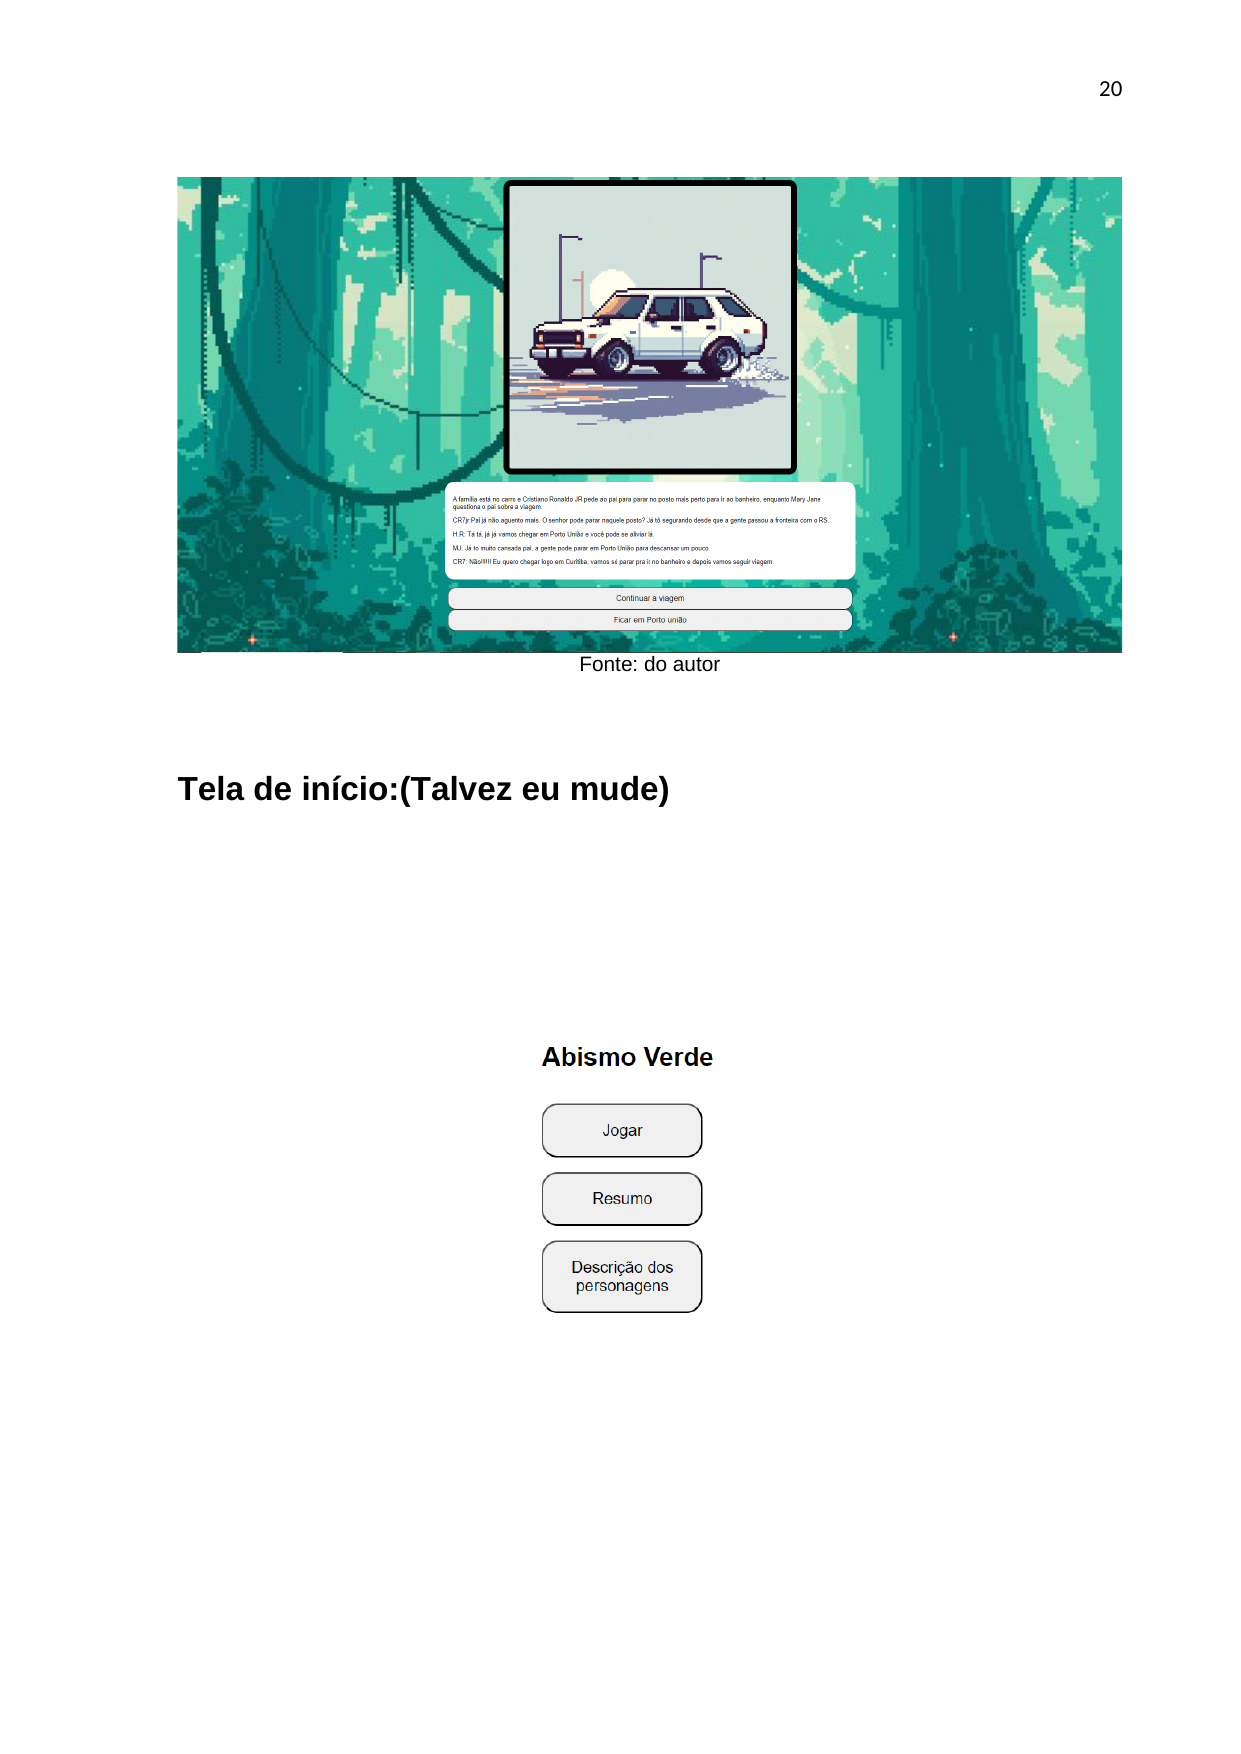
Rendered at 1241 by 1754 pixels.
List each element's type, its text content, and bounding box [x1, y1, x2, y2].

text Fonte: do autor [177, 653, 1122, 676]
text Tela de início:(Talvez eu mude) [177, 769, 1122, 807]
picture [177, 177, 1123, 653]
picture [177, 826, 1122, 1510]
